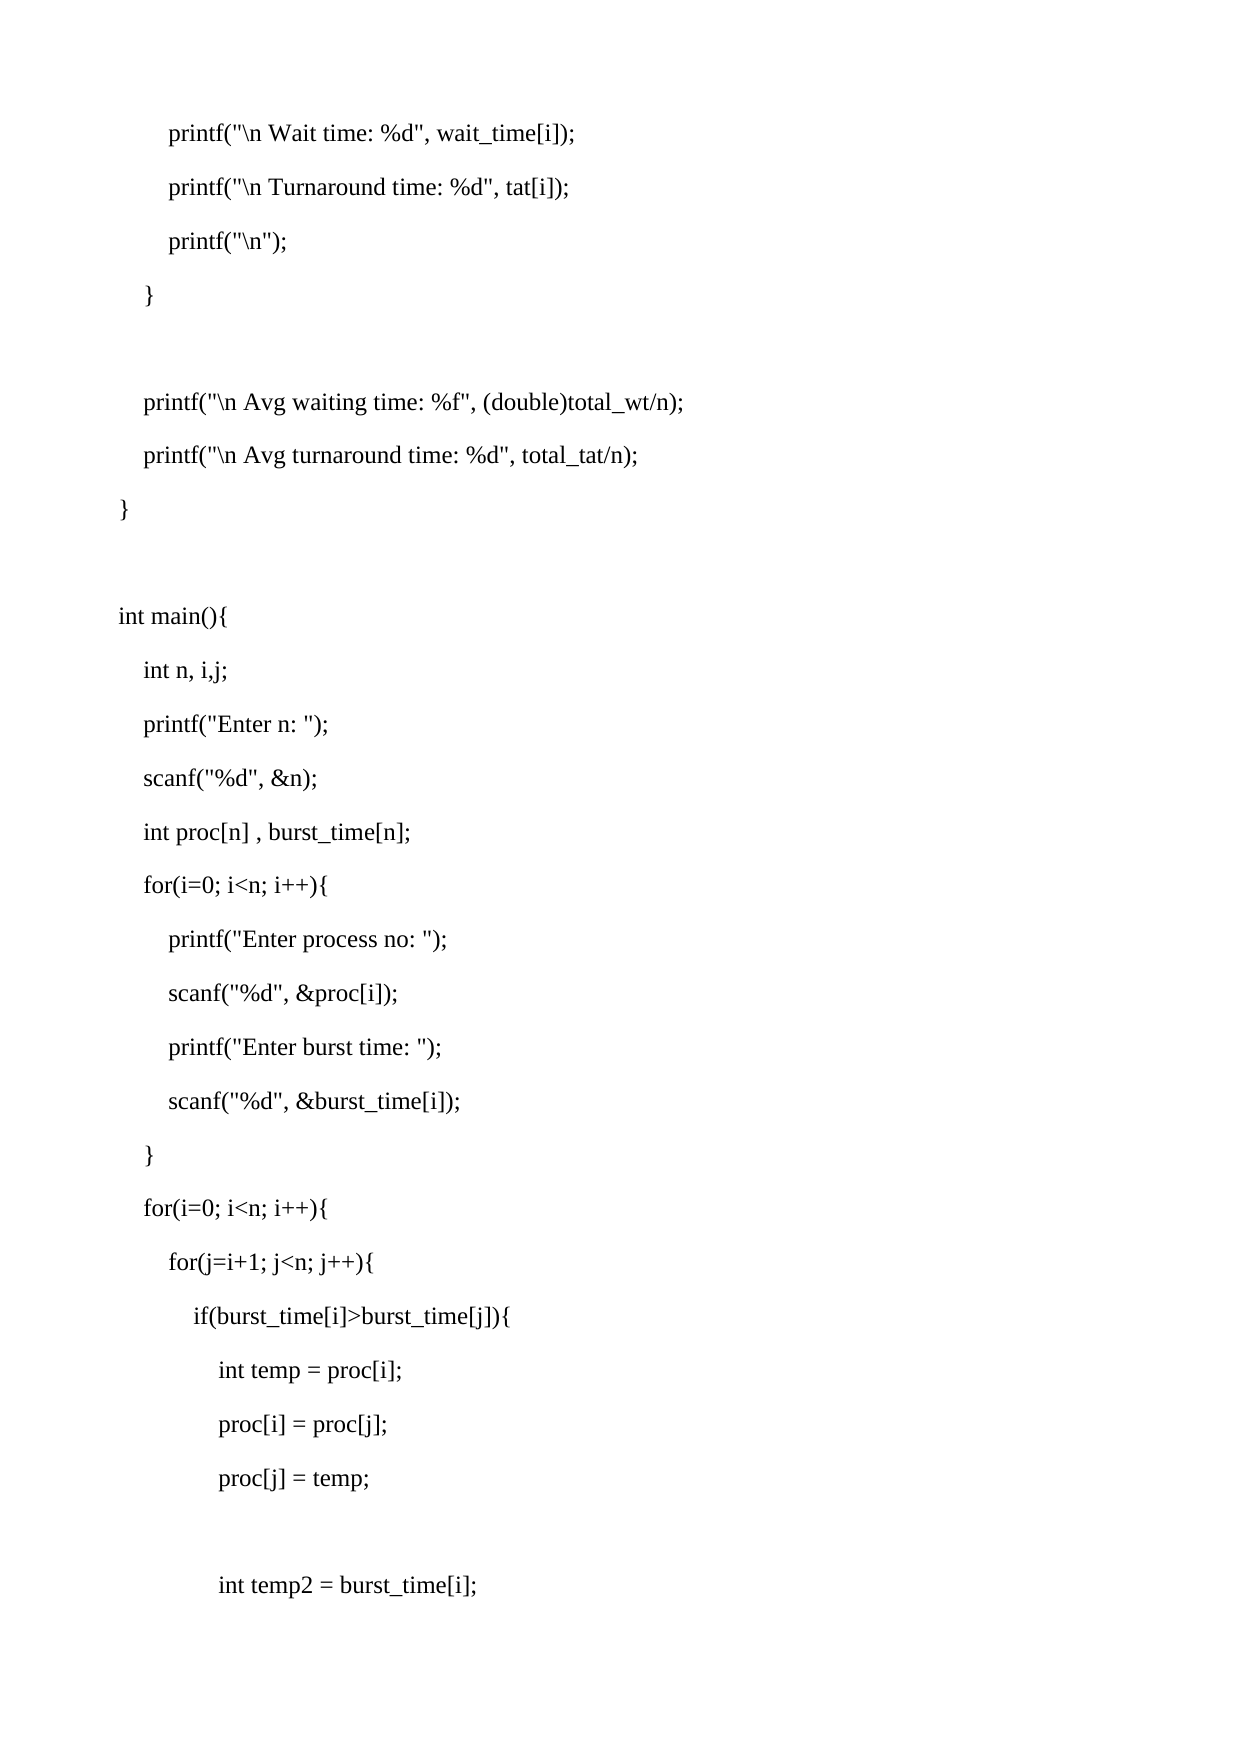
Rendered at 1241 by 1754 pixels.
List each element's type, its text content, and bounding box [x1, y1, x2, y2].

text int proc[n] , burst_time[n]; [118, 817, 1122, 845]
text } [118, 494, 1122, 523]
text int temp2 = burst_time[i]; [118, 1570, 1122, 1598]
text scanf("%d", &n); [118, 763, 1122, 791]
text scanf("%d", &burst_time[i]); [118, 1086, 1122, 1114]
text printf("\n Avg waiting time: %f", (double)total_wt/n); [118, 387, 1122, 415]
text printf("\n Avg turnaround time: %d", total_tat/n); [118, 440, 1122, 469]
text proc[i] = proc[j]; [118, 1409, 1122, 1438]
text for(i=0; i<n; i++){ [118, 1193, 1122, 1222]
text int main(){ [118, 601, 1122, 630]
text } [118, 1140, 1122, 1168]
text printf("Enter n: "); [118, 709, 1122, 738]
text int temp = proc[i]; [118, 1355, 1122, 1384]
text proc[j] = temp; [118, 1463, 1122, 1492]
text for(j=i+1; j<n; j++){ [118, 1247, 1122, 1276]
text printf("Enter burst time: "); [118, 1032, 1122, 1061]
text int n, i,j; [118, 655, 1122, 684]
text scanf("%d", &proc[i]); [118, 978, 1122, 1007]
text printf("Enter process no: "); [118, 924, 1122, 953]
text if(burst_time[i]>burst_time[j]){ [118, 1301, 1122, 1330]
text printf("\n"); [118, 226, 1122, 254]
text printf("\n Wait time: %d", wait_time[i]); [118, 118, 1122, 147]
text printf("\n Turnaround time: %d", tat[i]); [118, 172, 1122, 201]
text } [118, 280, 1122, 308]
text for(i=0; i<n; i++){ [118, 870, 1122, 899]
